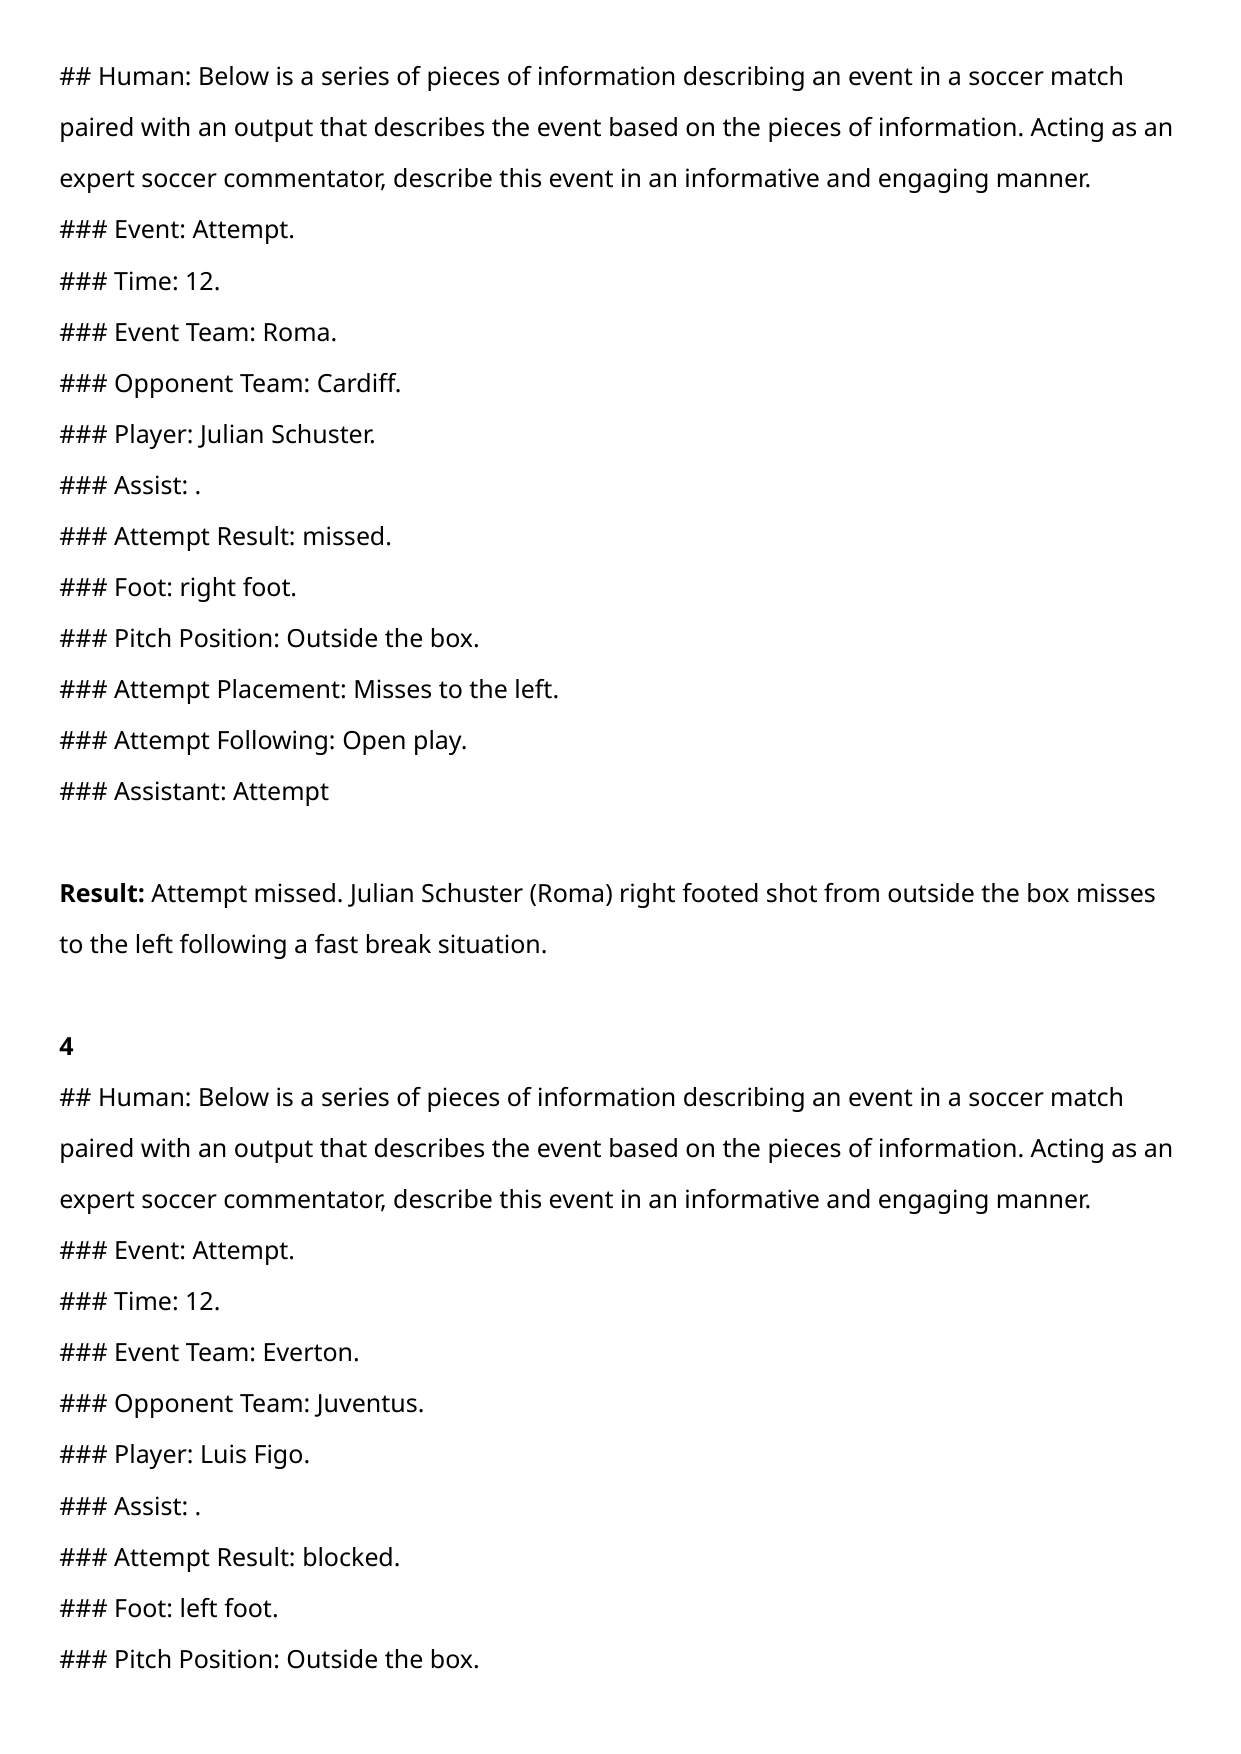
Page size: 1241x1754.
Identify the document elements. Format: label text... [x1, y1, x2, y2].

text 4 [59, 1029, 1181, 1063]
text ### Event: Attempt. [59, 1233, 1181, 1267]
text ### Time: 12. [59, 263, 1181, 297]
text ### Assist: . [59, 1488, 1181, 1522]
text ### Opponent Team: Cardiff. [59, 365, 1181, 399]
text ### Attempt Result: missed. [59, 518, 1181, 552]
text ### Foot: right foot. [59, 569, 1181, 603]
text ### Attempt Result: blocked. [59, 1539, 1181, 1573]
text ### Time: 12. [59, 1284, 1181, 1318]
text ## Human: Below is a series of pieces of information describing an event in a soccer match paired with an output that describes the event based on the pieces of information. Acting as an expert soccer commentator, describe this event in an informative and engaging manner. [59, 59, 1181, 195]
text ### Attempt Following: Open play. [59, 723, 1181, 757]
text ## Human: Below is a series of pieces of information describing an event in a soccer match paired with an output that describes the event based on the pieces of information. Acting as an expert soccer commentator, describe this event in an informative and engaging manner. [59, 1080, 1181, 1216]
text ### Foot: left foot. [59, 1590, 1181, 1624]
text ### Player: Luis Figo. [59, 1437, 1181, 1471]
text ### Player: Julian Schuster. [59, 416, 1181, 450]
text ### Assist: . [59, 467, 1181, 501]
text ### Attempt Placement: Misses to the left. [59, 672, 1181, 706]
text ### Pitch Position: Outside the box. [59, 621, 1181, 654]
text ### Event: Attempt. [59, 212, 1181, 246]
text ### Assistant: Attempt [59, 774, 1181, 808]
text ### Event Team: Roma. [59, 314, 1181, 348]
text Result: Attempt missed. Julian Schuster (Roma) right footed shot from outside the box misses to the left following a fast break situation. [59, 876, 1181, 961]
text ### Event Team: Everton. [59, 1335, 1181, 1369]
text ### Opponent Team: Juventus. [59, 1386, 1181, 1420]
text ### Pitch Position: Outside the box. [59, 1641, 1181, 1675]
